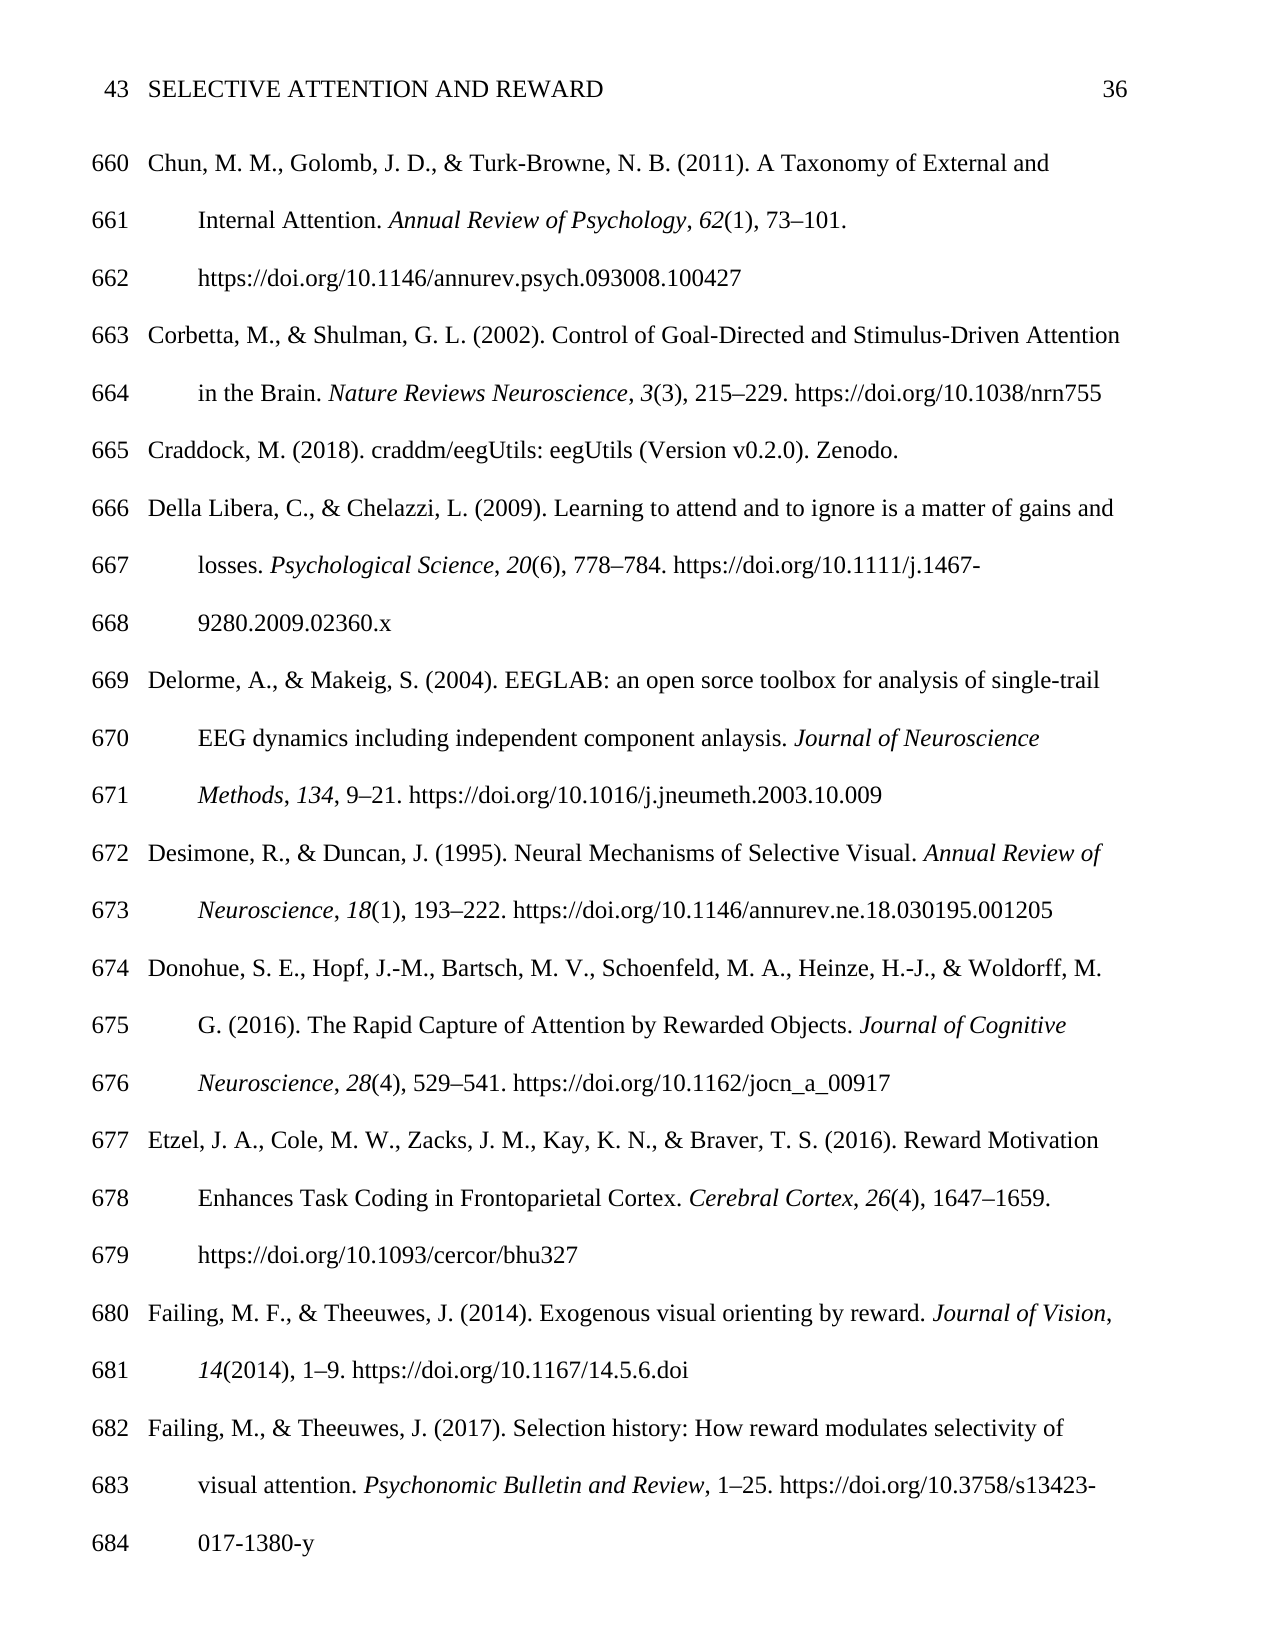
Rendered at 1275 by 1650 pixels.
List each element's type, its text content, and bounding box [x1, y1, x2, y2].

text Desimone, R., & Duncan, J. (1995). Neural Mechanisms of Selective Visual. Annual Review of Neuroscience, 18(1), 193–222. https://doi.org/10.1146/annurev.ne.18.030195.001205 [148, 838, 1127, 924]
text Chun, M. M., Golomb, J. D., & Turk-Browne, N. B. (2011). A Taxonomy of External and Internal Attention. Annual Review of Psychology, 62(1), 73–101. https://doi.org/10.1146/annurev.psych.093008.100427 [148, 148, 1127, 291]
text Corbetta, M., & Shulman, G. L. (2002). Control of Goal-Directed and Stimulus-Driven Attention in the Brain. Nature Reviews Neuroscience, 3(3), 215–229. https://doi.org/10.1038/nrn755 [148, 320, 1127, 406]
text Della Libera, C., & Chelazzi, L. (2009). Learning to attend and to ignore is a matter of gains and losses. Psychological Science, 20(6), 778–784. https://doi.org/10.1111/j.1467-9280.2009.02360.x [148, 493, 1127, 636]
text Donohue, S. E., Hopf, J.-M., Bartsch, M. V., Schoenfeld, M. A., Heinze, H.-J., & Woldorff, M. G. (2016). The Rapid Capture of Attention by Rewarded Objects. Journal of Cognitive Neuroscience, 28(4), 529–541. https://doi.org/10.1162/jocn_a_00917 [148, 953, 1127, 1096]
text Delorme, A., & Makeig, S. (2004). EEGLAB: an open sorce toolbox for analysis of single-trail EEG dynamics including independent component anlaysis. Journal of Neuroscience Methods, 134, 9–21. https://doi.org/10.1016/j.jneumeth.2003.10.009 [148, 665, 1127, 809]
text Craddock, M. (2018). craddm/eegUtils: eegUtils (Version v0.2.0). Zenodo. [148, 435, 1127, 464]
text Etzel, J. A., Cole, M. W., Zacks, J. M., Kay, K. N., & Braver, T. S. (2016). Reward Motivation Enhances Task Coding in Frontoparietal Cortex. Cerebral Cortex, 26(4), 1647–1659. https://doi.org/10.1093/cercor/bhu327 [148, 1125, 1127, 1269]
text Failing, M. F., & Theeuwes, J. (2014). Exogenous visual orienting by reward. Journal of Vision, 14(2014), 1–9. https://doi.org/10.1167/14.5.6.doi [148, 1298, 1127, 1384]
text Failing, M., & Theeuwes, J. (2017). Selection history: How reward modulates selectivity of visual attention. Psychonomic Bulletin and Review, 1–25. https://doi.org/10.3758/s13423-017-1380-y [148, 1413, 1127, 1556]
